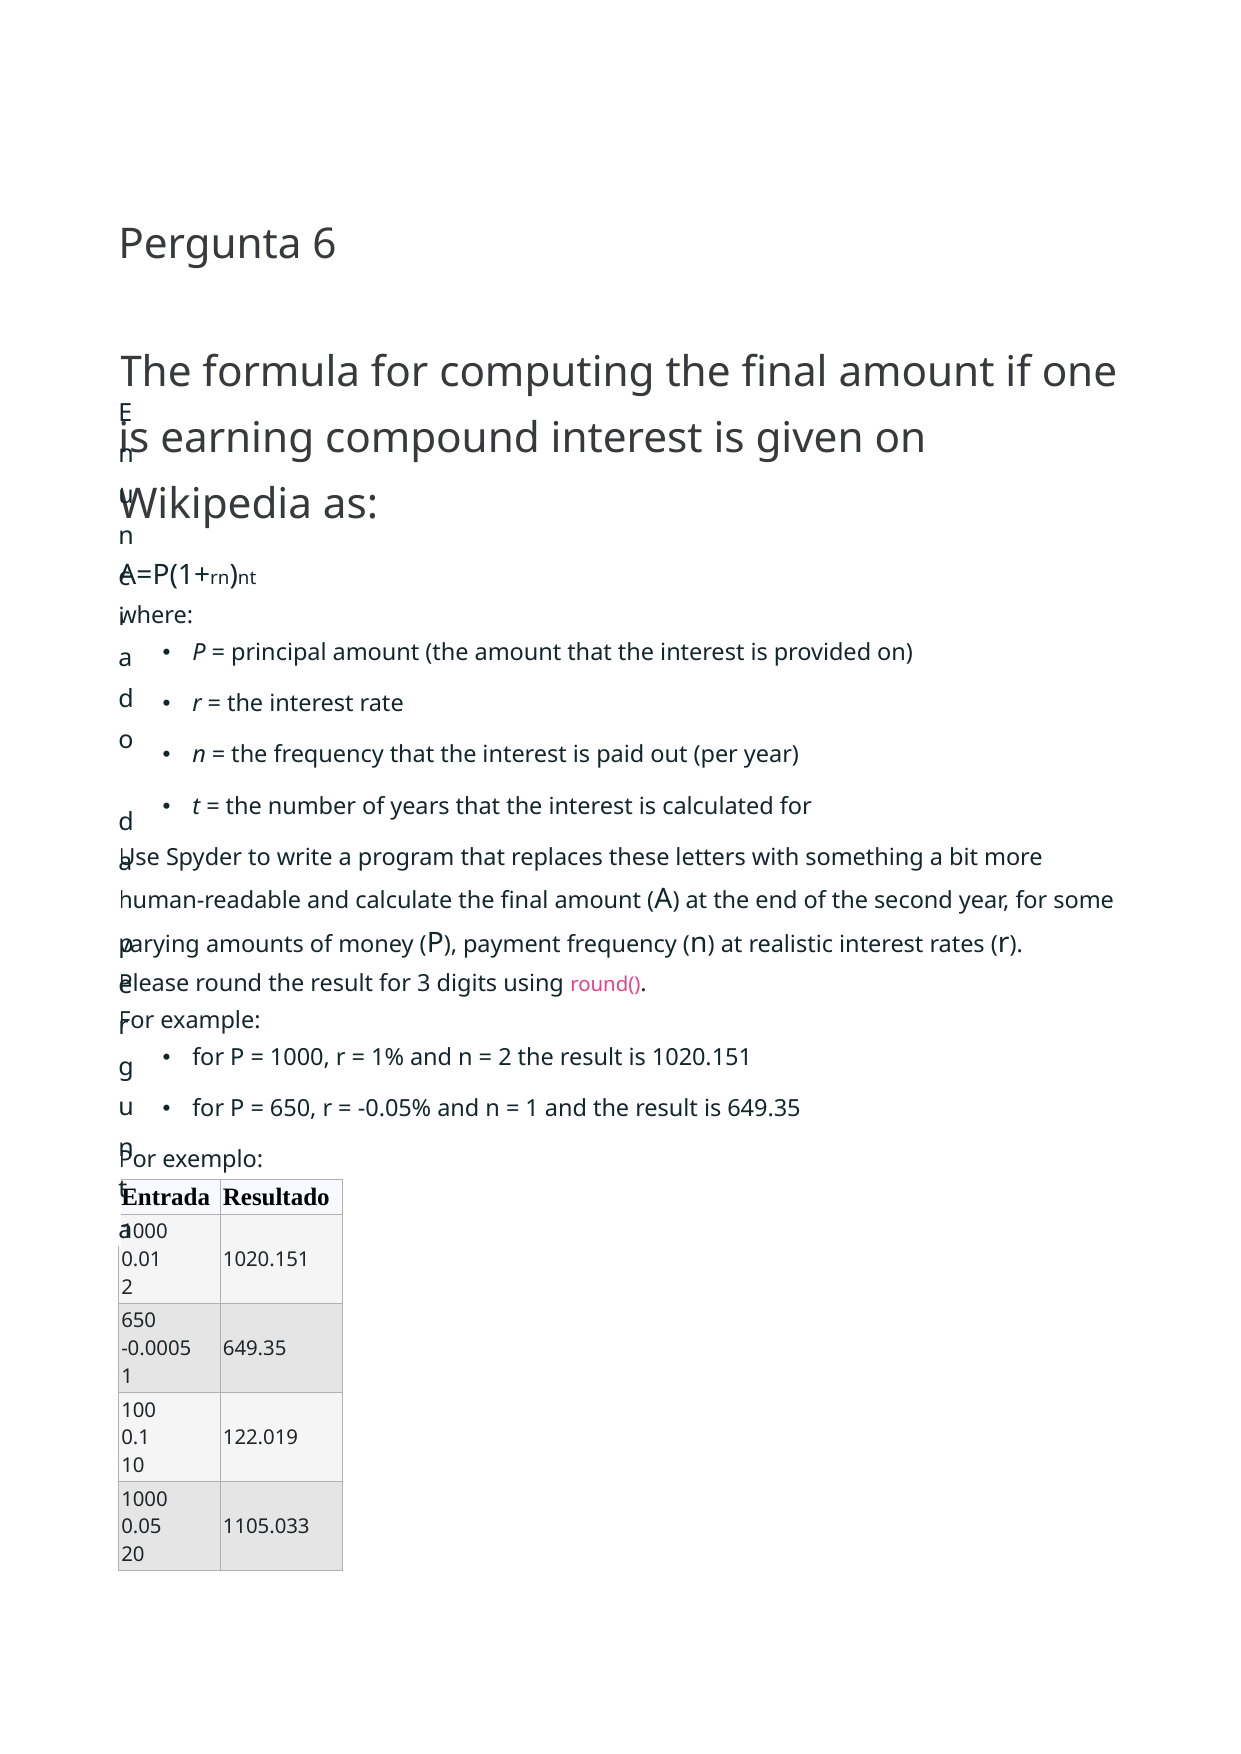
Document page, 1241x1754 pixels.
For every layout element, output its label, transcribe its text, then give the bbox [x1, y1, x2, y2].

table_header Resultado [221, 1180, 342, 1214]
text A=P(1+rn)nt [121, 554, 1122, 593]
list P = principal amount (the amount that the interest is provided on) [162, 635, 1122, 667]
text where: [121, 598, 1122, 630]
table_cell 1020.151 [221, 1215, 342, 1303]
list for P = 1000, r = 1% and n = 2 the result is 1020.151 [162, 1040, 1122, 1072]
list for P = 650, r = -0.05% and n = 1 and the result is 649.35 [162, 1091, 1122, 1123]
table_cell 122.019 [221, 1393, 342, 1481]
text Por exemplo: [121, 1143, 1122, 1174]
text Please round the result for 3 digits using round(). [121, 966, 1122, 998]
table_cell 1000 0.01 2 [119, 1215, 220, 1303]
list t = the number of years that the interest is calculated for [162, 789, 1122, 821]
text The formula for computing the final amount if one is earning compound interest is given on Wikipedia as: [118, 342, 1122, 531]
table_cell 100 0.1 10 [119, 1393, 220, 1481]
list n = the frequency that the interest is paid out (per year) [162, 738, 1122, 770]
table_cell 1000 0.05 20 [119, 1482, 220, 1570]
table_header Entrada [121, 1180, 220, 1214]
text Use Spyder to write a program that replaces these letters with something a bit more human-readable and calculate the final amount (A) at the end of the second year, for some varying amounts of money (P), payment frequency (n) at realistic interest rates (r). [121, 841, 1122, 961]
table_cell 1105.033 [221, 1482, 342, 1570]
list r = the interest rate [162, 686, 1122, 718]
table_cell 649.35 [221, 1304, 342, 1392]
text Pergunta 6 [118, 213, 1122, 271]
table_cell 650 -0.0005 1 [119, 1304, 220, 1392]
text For example: [121, 1003, 1122, 1035]
